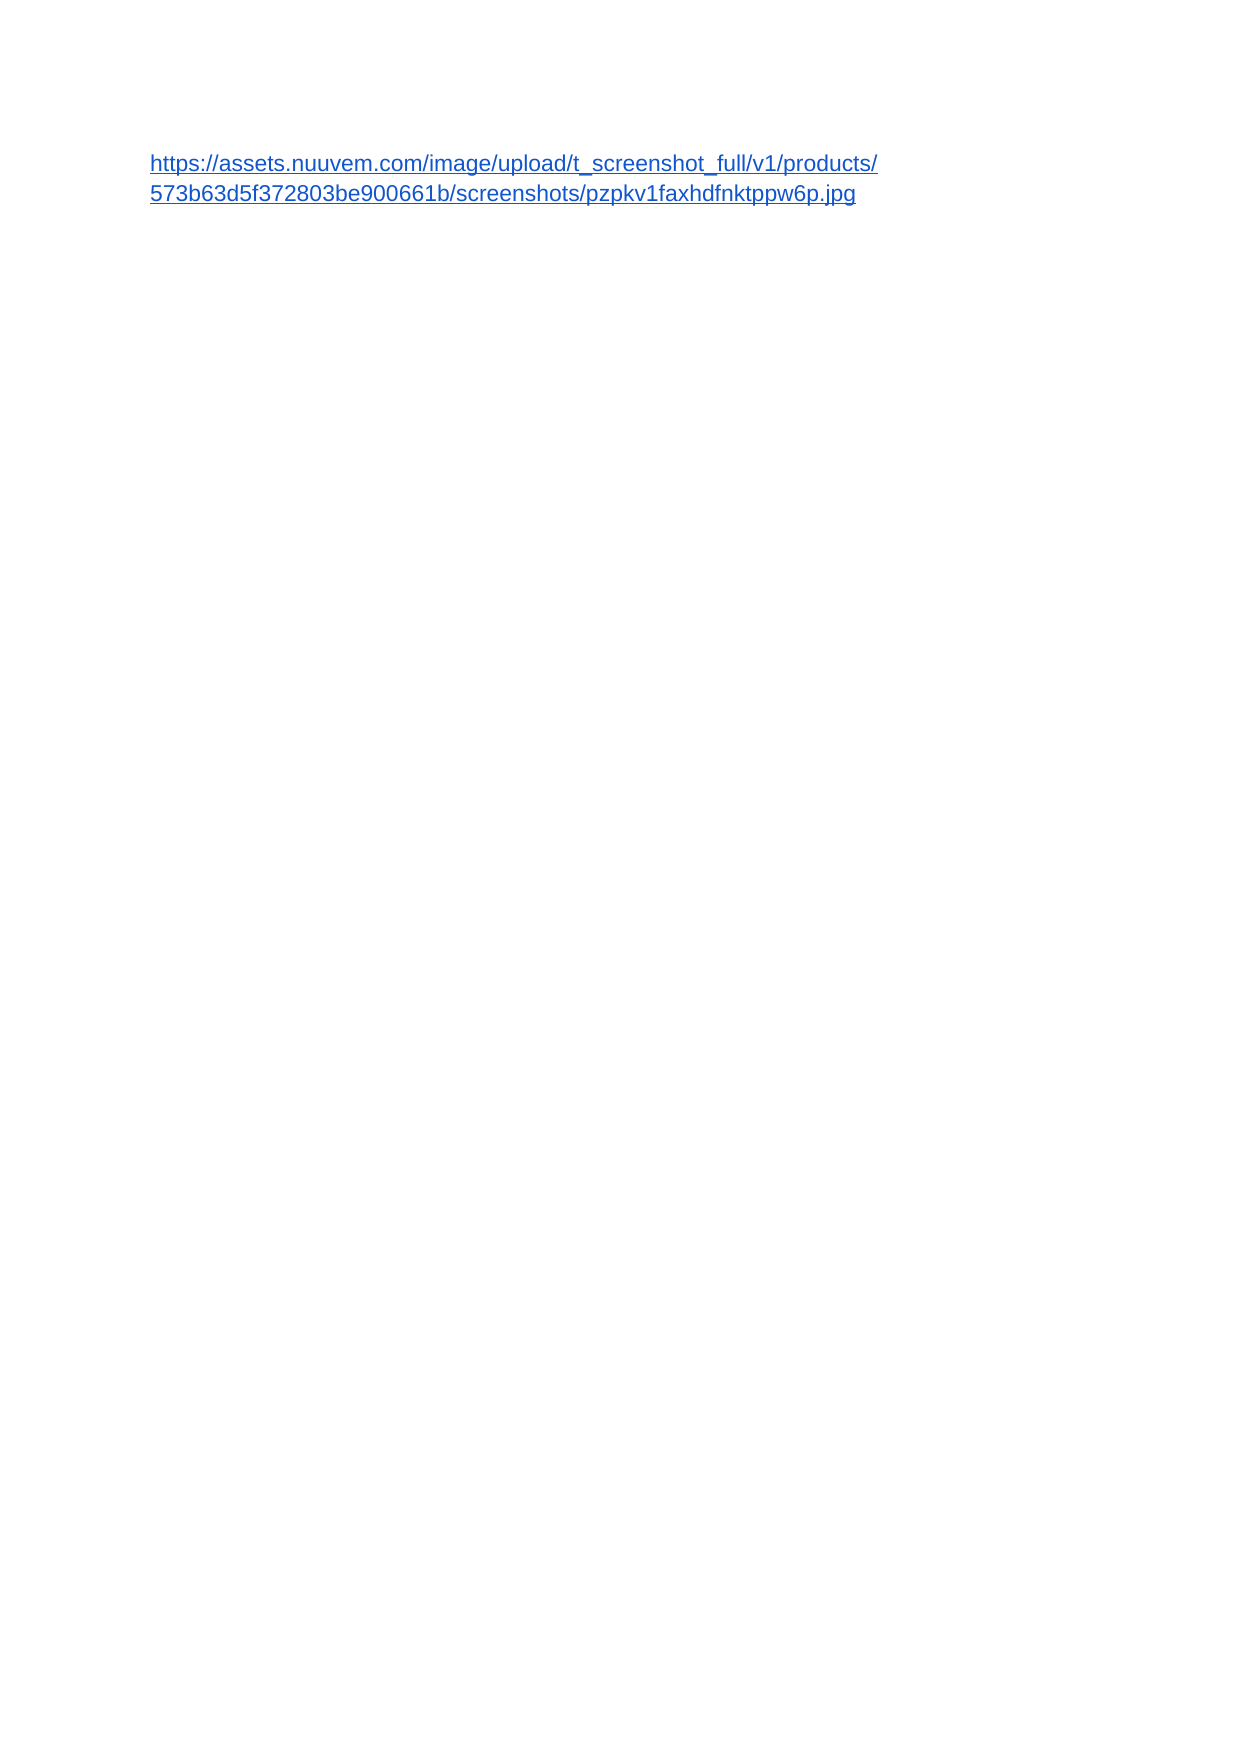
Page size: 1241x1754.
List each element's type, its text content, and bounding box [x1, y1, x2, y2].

text https://assets.nuuvem.com/image/upload/t_screenshot_full/v1/products/573b63d5f372803be900661b/screenshots/pzpkv1faxhdfnktppw6p.jpg [150, 150, 1090, 207]
